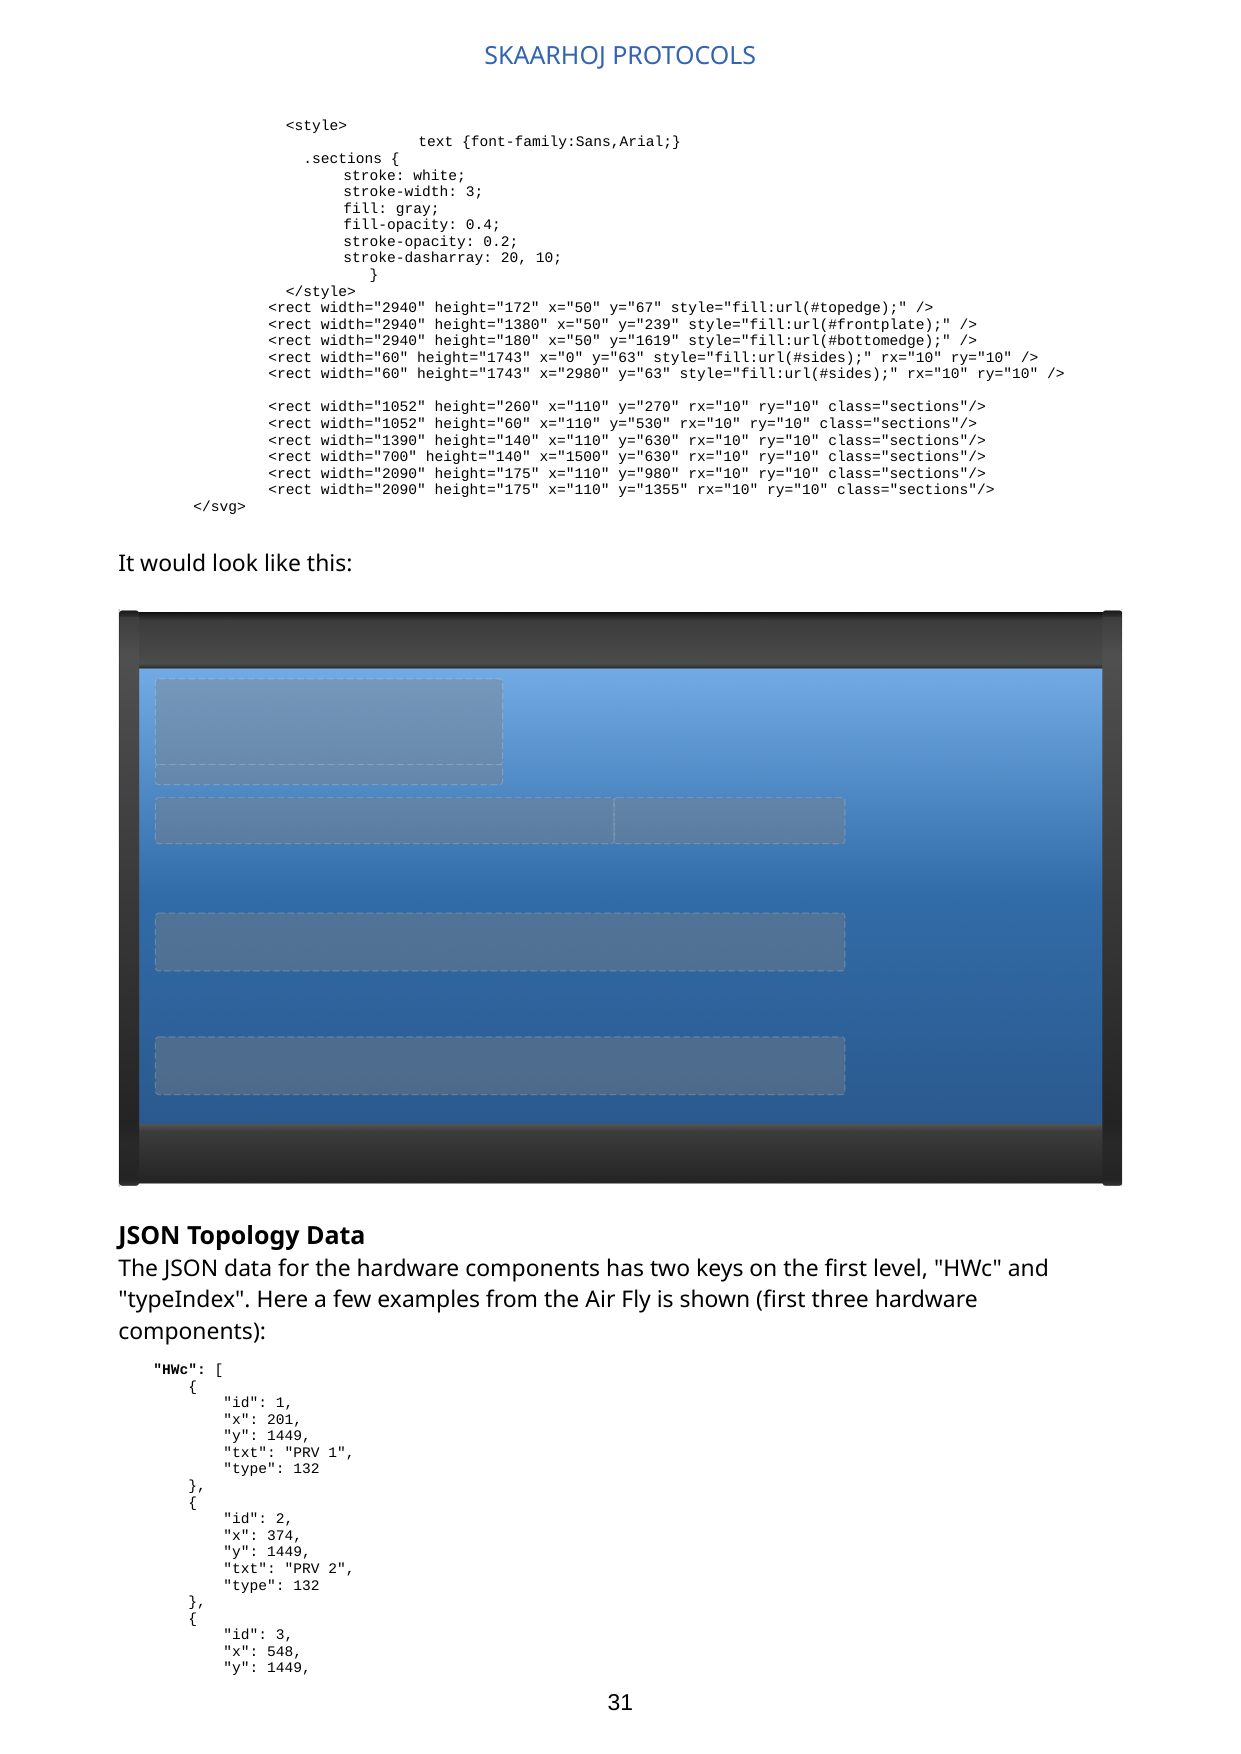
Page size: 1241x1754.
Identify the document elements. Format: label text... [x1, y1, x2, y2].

text "type": 132 [118, 1462, 1122, 1478]
text "txt": "PRV 1", [118, 1445, 1122, 1462]
text stroke-dasharray: 20, 10; [118, 251, 1122, 267]
text <rect width="700" height="140" x="1500" y="630" rx="10" ry="10" class="sections"/> [118, 449, 1122, 466]
text It would look like this: [118, 547, 1122, 578]
text <rect width="60" height="1743" x="0" y="63" style="fill:url(#sides);" rx="10" ry="10" /> [118, 350, 1122, 367]
subtitle JSON Topology Data [118, 1218, 1122, 1252]
text <style> [118, 118, 1122, 135]
text <rect width="2940" height="1380" x="50" y="239" style="fill:url(#frontplate);" /> [118, 317, 1122, 333]
text "x": 548, [118, 1644, 1122, 1661]
text "id": 1, [118, 1396, 1122, 1412]
text "y": 1449, [118, 1661, 1122, 1677]
text The JSON data for the hardware components has two keys on the first level, "HWc" and "typeIndex". Here a few examples from the Air Fly is shown (first three hardware components): [118, 1252, 1122, 1346]
text <rect width="60" height="1743" x="2980" y="63" style="fill:url(#sides);" rx="10" ry="10" /> [118, 367, 1122, 383]
text "txt": "PRV 2", [118, 1561, 1122, 1578]
text <rect width="2940" height="180" x="50" y="1619" style="fill:url(#bottomedge);" /> [118, 333, 1122, 350]
text "id": 2, [118, 1511, 1122, 1528]
text { [118, 1379, 1122, 1396]
text stroke-width: 3; [118, 184, 1122, 201]
text fill: gray; [118, 201, 1122, 217]
text text {font-family:Sans,Arial;} [118, 135, 1122, 151]
text fill-opacity: 0.4; [118, 217, 1122, 234]
picture [118, 609, 1123, 1187]
text .sections { [118, 151, 1122, 168]
text </svg> [118, 499, 1122, 516]
text "id": 3, [118, 1627, 1122, 1644]
text <rect width="2090" height="175" x="110" y="1355" rx="10" ry="10" class="sections"/> [118, 482, 1122, 499]
text stroke-opacity: 0.2; [118, 234, 1122, 251]
text } [118, 267, 1122, 284]
text <rect width="1052" height="260" x="110" y="270" rx="10" ry="10" class="sections"/> [118, 400, 1122, 416]
text <rect width="2940" height="172" x="50" y="67" style="fill:url(#topedge);" /> [118, 300, 1122, 317]
text }, [118, 1478, 1122, 1495]
text "HWc": [ [118, 1362, 1122, 1379]
text { [118, 1611, 1122, 1627]
text "type": 132 [118, 1578, 1122, 1594]
text <rect width="1390" height="140" x="110" y="630" rx="10" ry="10" class="sections"/> [118, 433, 1122, 449]
text "y": 1449, [118, 1544, 1122, 1561]
text "x": 201, [118, 1412, 1122, 1429]
text <rect width="1052" height="60" x="110" y="530" rx="10" ry="10" class="sections"/> [118, 416, 1122, 433]
text }, [118, 1594, 1122, 1611]
text <rect width="2090" height="175" x="110" y="980" rx="10" ry="10" class="sections"/> [118, 466, 1122, 482]
text "x": 374, [118, 1528, 1122, 1544]
text </style> [118, 284, 1122, 300]
text stroke: white; [118, 168, 1122, 184]
text "y": 1449, [118, 1429, 1122, 1445]
text { [118, 1495, 1122, 1511]
